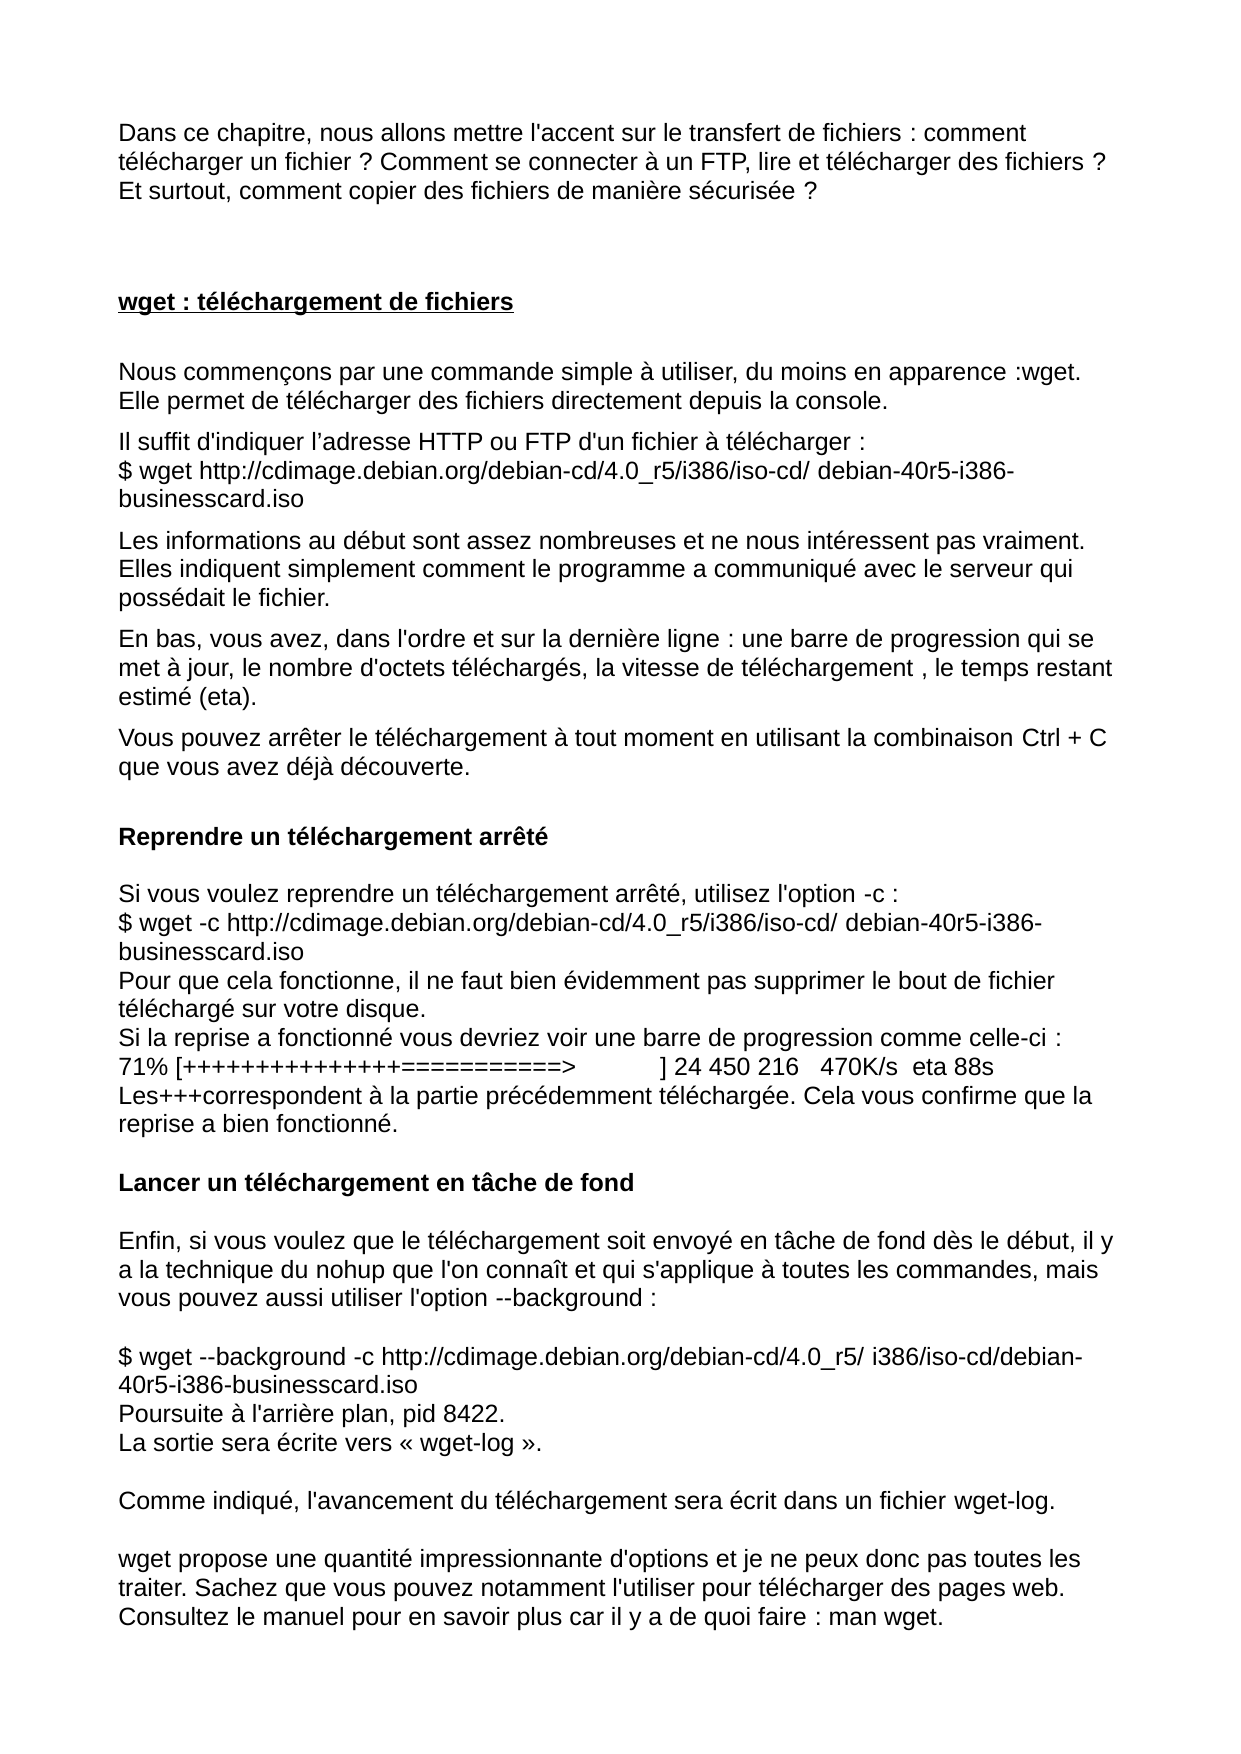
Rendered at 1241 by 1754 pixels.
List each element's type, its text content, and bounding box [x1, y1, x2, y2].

text 71% [+++++++++++++++===========> ] 24 450 216 470K/s eta 88s Les+++correspondent à la partie précédemment téléchargée. Cela vous confirme que la reprise a bien fonctionné. [118, 1052, 1122, 1138]
text ﻿ [118, 233, 1122, 262]
text Il suffit d'indiquer l’adresse HTTP ou FTP d'un fichier à télécharger : ﻿$ wget http://cdimage.debian.org/debian-cd/4.0_r5/i386/iso-cd/ debian-40r5-i386-businesscard.iso [118, 427, 1122, 513]
text ﻿$ wget -c http://cdimage.debian.org/debian-cd/4.0_r5/i386/iso-cd/ debian-40r5-i386-businesscard.iso [118, 908, 1122, 966]
subtitle wget : téléchargement de fichiers [118, 287, 1122, 316]
text ﻿Lancer un téléchargement en tâche de fond [118, 1168, 1122, 1196]
text ﻿Enfin, si vous voulez que le téléchargement soit envoyé en tâche de fond dès le début, il y a la technique du nohup que l'on connaît et qui s'applique à toutes les commandes, mais vous pouvez aussi utiliser l'option --background : [118, 1226, 1122, 1312]
text Nous commençons par une commande simple à utiliser, du moins en apparence :wget. Elle permet de télécharger des fichiers directement depuis la console. [118, 357, 1122, 414]
text ﻿$ wget --background -c http://cdimage.debian.org/debian-cd/4.0_r5/ i386/iso-cd/debian-40r5-i386-businesscard.iso Poursuite à l'arrière plan, pid 8422. La sortie sera écrite vers « wget-log ». [118, 1342, 1122, 1457]
text ﻿Reprendre un téléchargement arrêté [118, 822, 1122, 851]
text ﻿Dans ce chapitre, nous allons mettre l'accent sur le transfert de fichiers : comment télécharger un fichier ? Comment se connecter à un FTP, lire et télécharger des fichiers ? Et surtout, comment copier des fichiers de manière sécurisée ? [118, 118, 1122, 204]
text ﻿wget propose une quantité impressionnante d'options et je ne peux donc pas toutes les traiter. Sachez que vous pouvez notamment l'utiliser pour télécharger des pages web. Consultez le manuel pour en savoir plus car il y a de quoi faire : man wget. [118, 1544, 1122, 1631]
text ﻿Vous pouvez arrêter le téléchargement à tout moment en utilisant la combinaison Ctrl + C que vous avez déjà découverte. [118, 723, 1122, 781]
text ﻿Pour que cela fonctionne, il ne faut bien évidemment pas supprimer le bout de fichier téléchargé sur votre disque. Si la reprise a fonctionné vous devriez voir une barre de progression comme celle-ci : [118, 966, 1122, 1052]
text ﻿ [118, 328, 1122, 357]
text ﻿En bas, vous avez, dans l'ordre et sur la dernière ligne : ﻿une barre de progression qui se met à jour, ﻿le nombre d'octets téléchargés, ﻿la vitesse de téléchargement , ﻿le temps restant estimé (eta). [118, 624, 1122, 711]
text ﻿Les informations au début sont assez nombreuses et ne nous intéressent pas vraiment. Elles indiquent simplement comment le programme a communiqué avec le serveur qui possédait le fichier. [118, 526, 1122, 612]
text S﻿i vous voulez reprendre un téléchargement arrêté, utilisez l'option -c : [118, 879, 1122, 908]
text ﻿Comme indiqué, l'avancement du téléchargement sera écrit dans un fichier wget-log. [118, 1486, 1122, 1515]
